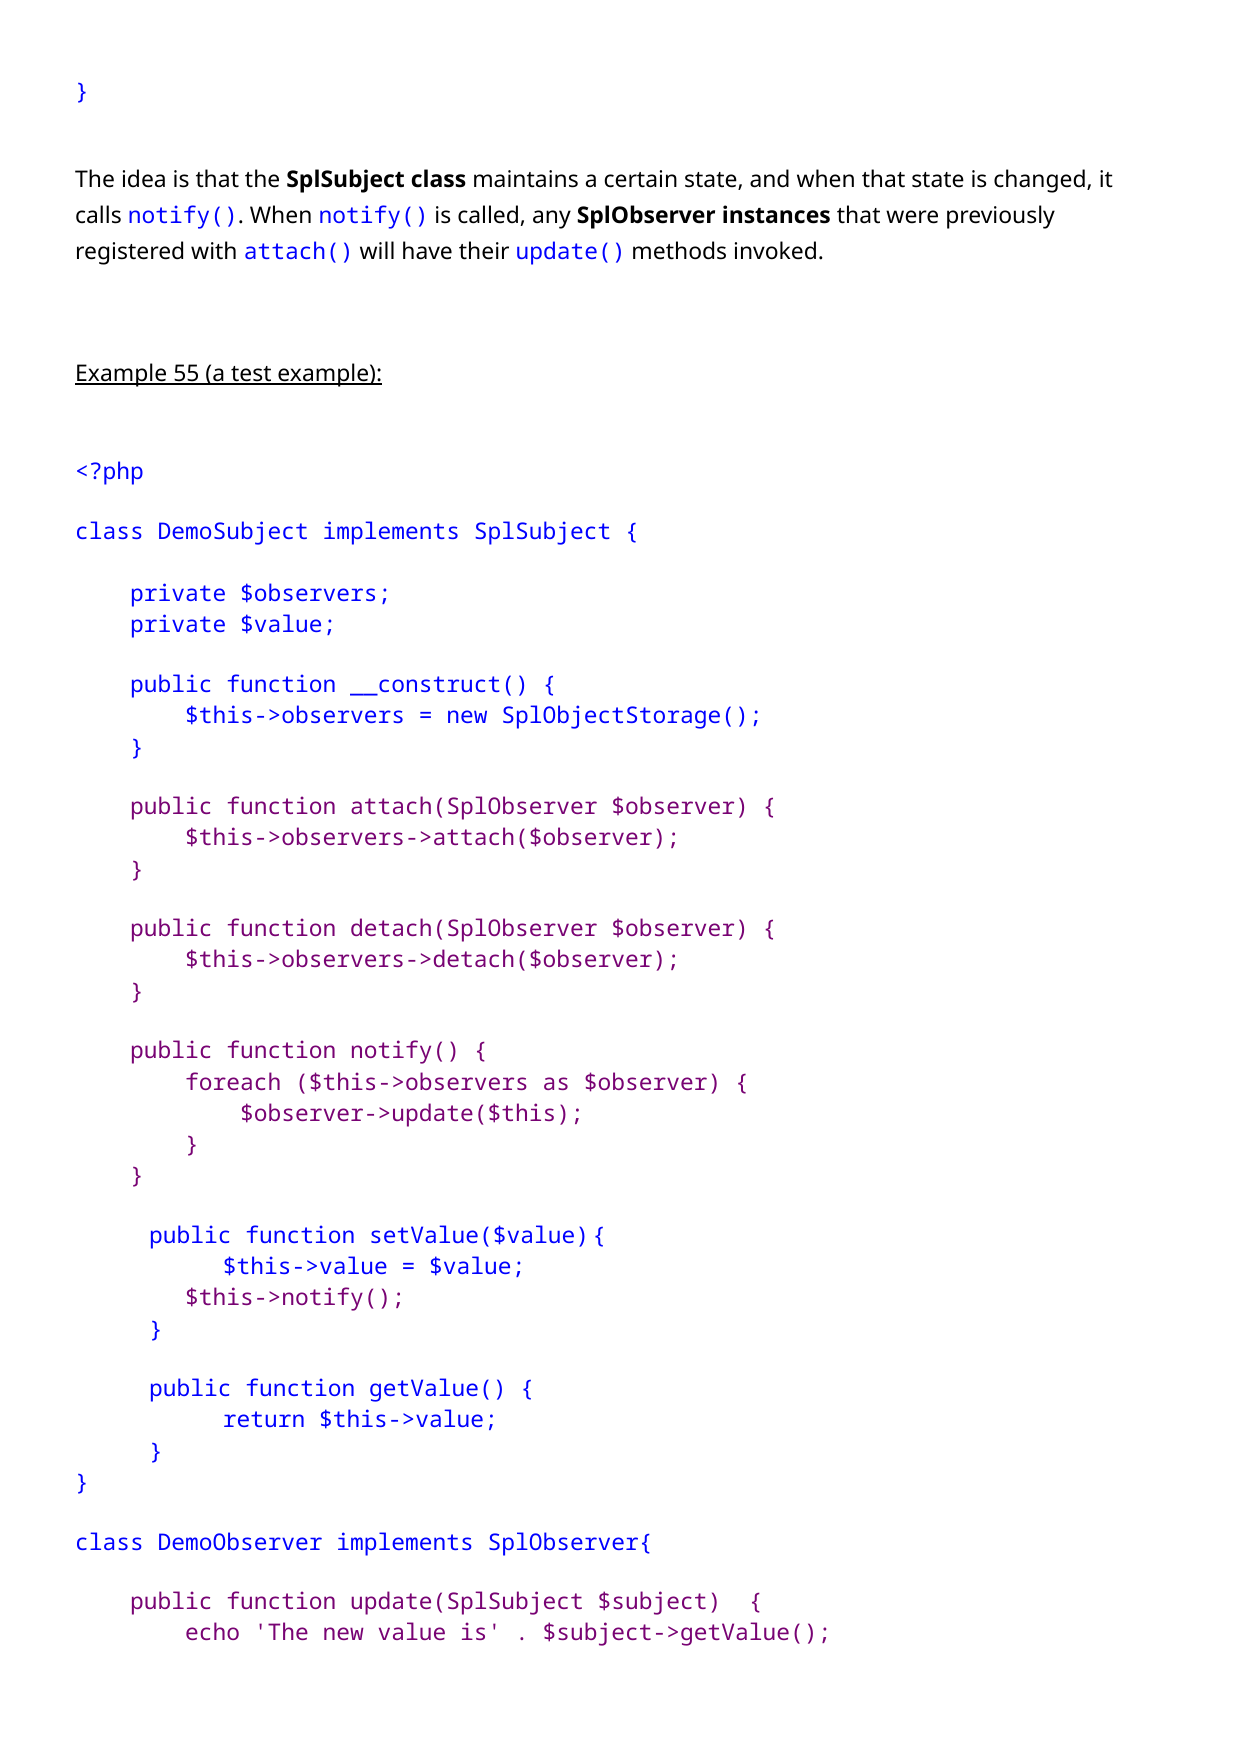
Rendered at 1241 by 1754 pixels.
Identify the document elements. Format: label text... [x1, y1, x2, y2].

text foreach ($this->observers as $observer) { [75, 1066, 1166, 1097]
text class DemoSubject implements SplSubject { [75, 515, 1166, 546]
text } [75, 1128, 1166, 1159]
text $this->observers = new SplObjectStorage(); [75, 699, 1166, 731]
text } [75, 853, 1166, 884]
text class DemoObserver implements SplObserver{ [75, 1526, 1166, 1557]
text $this->observers->detach($observer); [75, 943, 1166, 975]
text public function getValue() { [75, 1372, 1166, 1403]
text public function attach(SplObserver $observer) { [75, 790, 1166, 821]
text } [75, 731, 1166, 762]
text echo 'The new value is' . $subject->getValue(); [75, 1616, 1166, 1648]
text public function __construct() { [75, 668, 1166, 699]
text $observer->update($this); [75, 1097, 1166, 1128]
text public function notify() { [75, 1034, 1166, 1066]
text Example 55 (a test example): [75, 357, 1166, 388]
text <?php [75, 455, 1166, 486]
text $this->notify(); [75, 1281, 1166, 1313]
text return $this->value; [75, 1403, 1166, 1435]
text public function detach(SplObserver $observer) { [75, 912, 1166, 943]
text public function update(SplSubject $subject) { [75, 1585, 1166, 1616]
text } [75, 75, 1166, 106]
text $this->value = $value; [75, 1250, 1166, 1281]
text public function setValue($value) { [75, 1219, 1166, 1250]
text } [75, 1159, 1166, 1191]
text } [75, 1313, 1166, 1344]
text } [75, 1466, 1166, 1497]
text $this->observers->attach($observer); [75, 821, 1166, 853]
text } [75, 1435, 1166, 1466]
text private $value; [75, 608, 1166, 640]
text The idea is that the SplSubject class maintains a certain state, and when that state is changed, it calls notify(). When notify() is called, any SplObserver instances that were previously registered with attach() will have their update() methods invoked. [75, 163, 1166, 266]
text private $observers; [75, 577, 1166, 608]
text } [75, 975, 1166, 1006]
